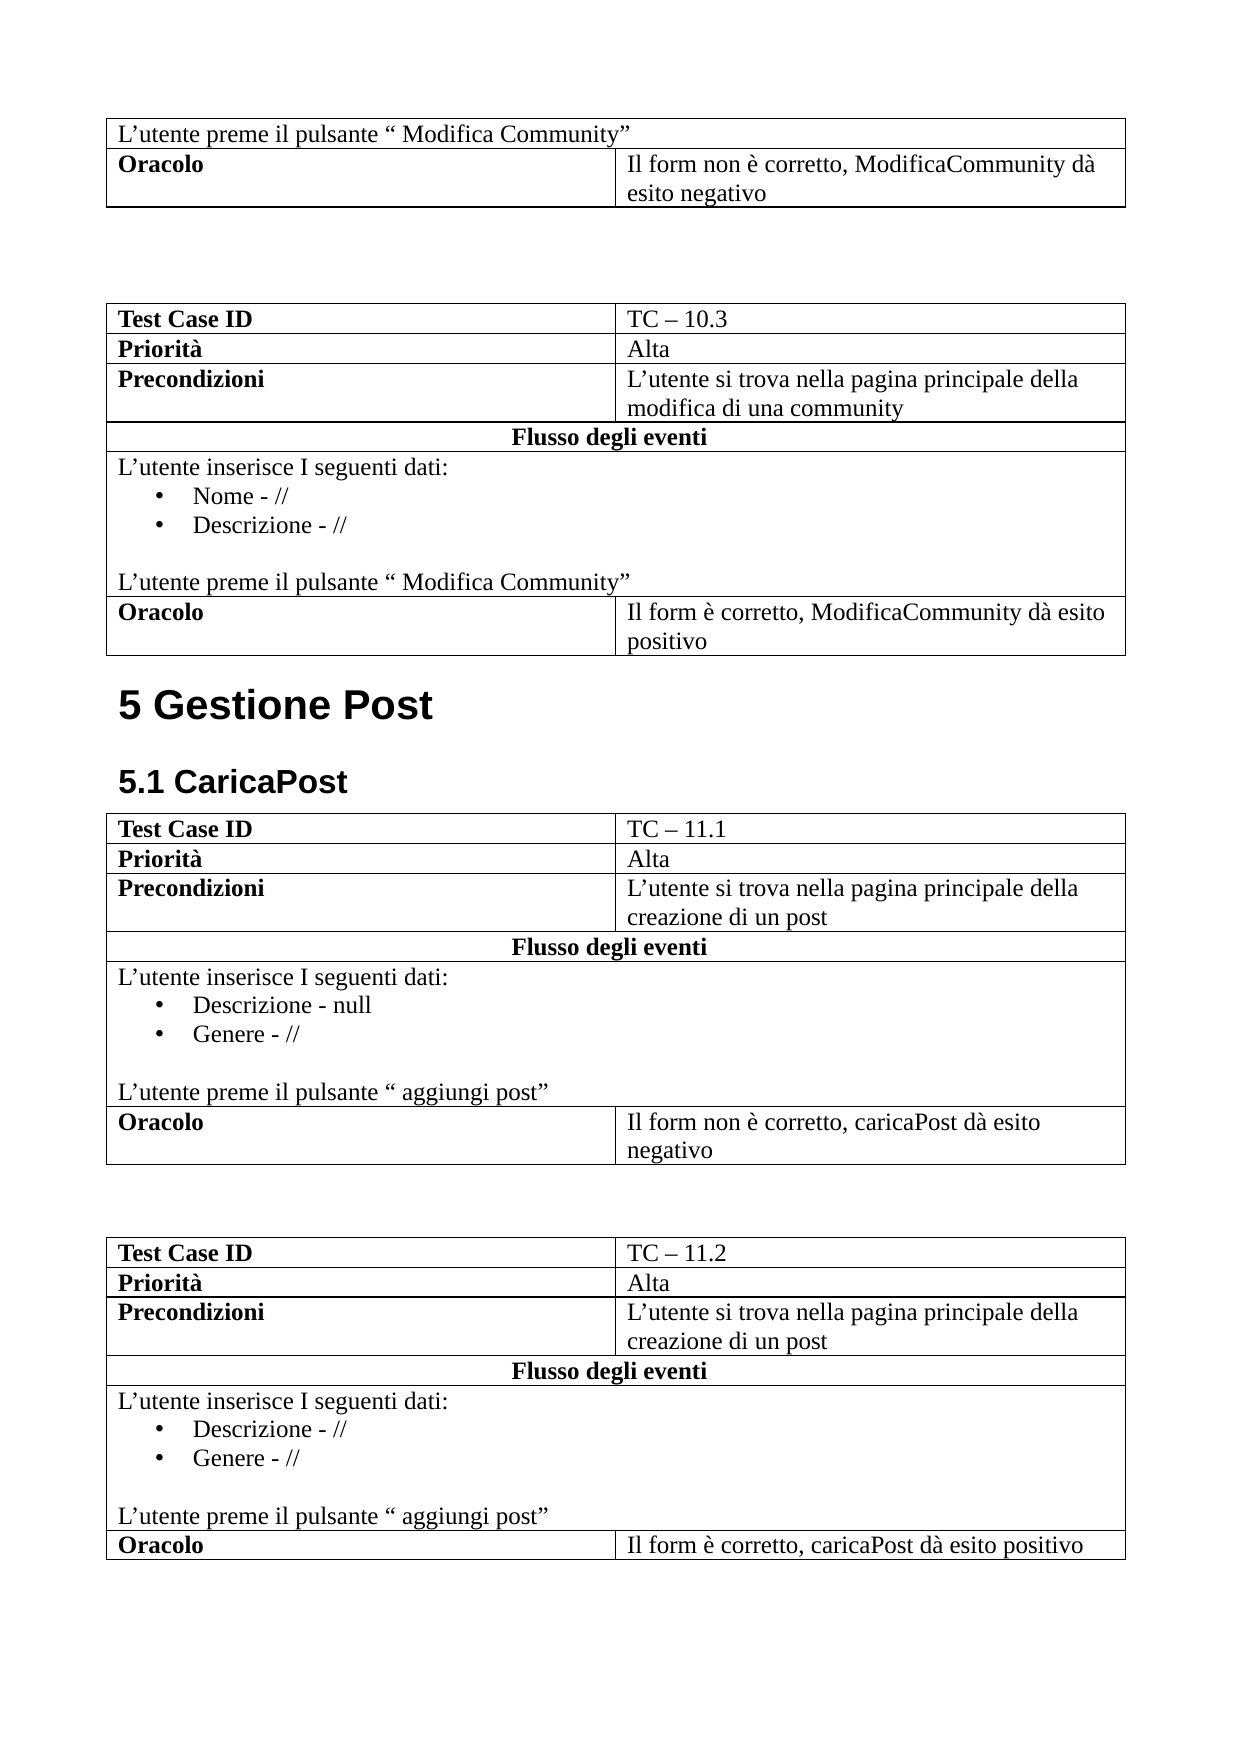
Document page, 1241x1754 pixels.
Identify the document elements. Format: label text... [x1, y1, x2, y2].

table_cell Priorità [107, 334, 615, 363]
table_cell L’utente si trova nella pagina principale della modifica di una community [616, 364, 1125, 421]
table_header TC – 10.3 [616, 304, 1125, 333]
table_cell Il form non è corretto, ModificaCommunity dà esito negativo [616, 149, 1125, 206]
table_cell Flusso degli eventi [107, 932, 1125, 961]
table_cell Precondizioni [107, 874, 615, 931]
subtitle 5 Gestione Post [118, 681, 1122, 728]
table_header TC – 11.2 [616, 1238, 1125, 1267]
table_cell L’utente inserisce I seguenti dati: Descrizione - null Genere - // L’utente preme il pulsante “ aggiungi post” [107, 962, 1125, 1106]
table_cell L’utente si trova nella pagina principale della creazione di un post [616, 874, 1125, 931]
table_header Test Case ID [107, 1238, 615, 1267]
table_cell L’utente inserisce I seguenti dati: Nome - // Descrizione - // L’utente preme il pulsante “ Modifica Community” [107, 452, 1125, 596]
table_header TC – 11.1 [616, 814, 1125, 843]
table_header Test Case ID [107, 304, 615, 333]
table_cell Precondizioni [107, 364, 615, 421]
table_cell Il form non è corretto, caricaPost dà esito negativo [616, 1107, 1125, 1164]
table_cell Priorità [107, 844, 615, 872]
table_header Test Case ID [107, 814, 615, 843]
table_cell Flusso degli eventi [107, 1356, 1125, 1385]
table_cell Oracolo [107, 149, 615, 206]
table_cell Flusso degli eventi [107, 423, 1125, 451]
table_cell L’utente preme il pulsante “ Modifica Community” [107, 119, 1125, 148]
table_cell Oracolo [107, 597, 615, 654]
table_cell Il form è corretto, caricaPost dà esito positivo [616, 1531, 1125, 1559]
table_cell Oracolo [107, 1531, 615, 1559]
table_cell Precondizioni [107, 1298, 615, 1355]
table_cell L’utente inserisce I seguenti dati: Descrizione - // Genere - // L’utente preme il pulsante “ aggiungi post” [107, 1386, 1125, 1529]
table_cell Priorità [107, 1268, 615, 1296]
table_cell Alta [616, 844, 1125, 872]
subtitle 5.1 CaricaPost [118, 762, 1122, 800]
table_cell Oracolo [107, 1107, 615, 1164]
table_cell L’utente si trova nella pagina principale della creazione di un post [616, 1298, 1125, 1355]
table_cell Alta [616, 1268, 1125, 1296]
table_cell Alta [616, 334, 1125, 363]
table_cell Il form è corretto, ModificaCommunity dà esito positivo [616, 597, 1125, 654]
